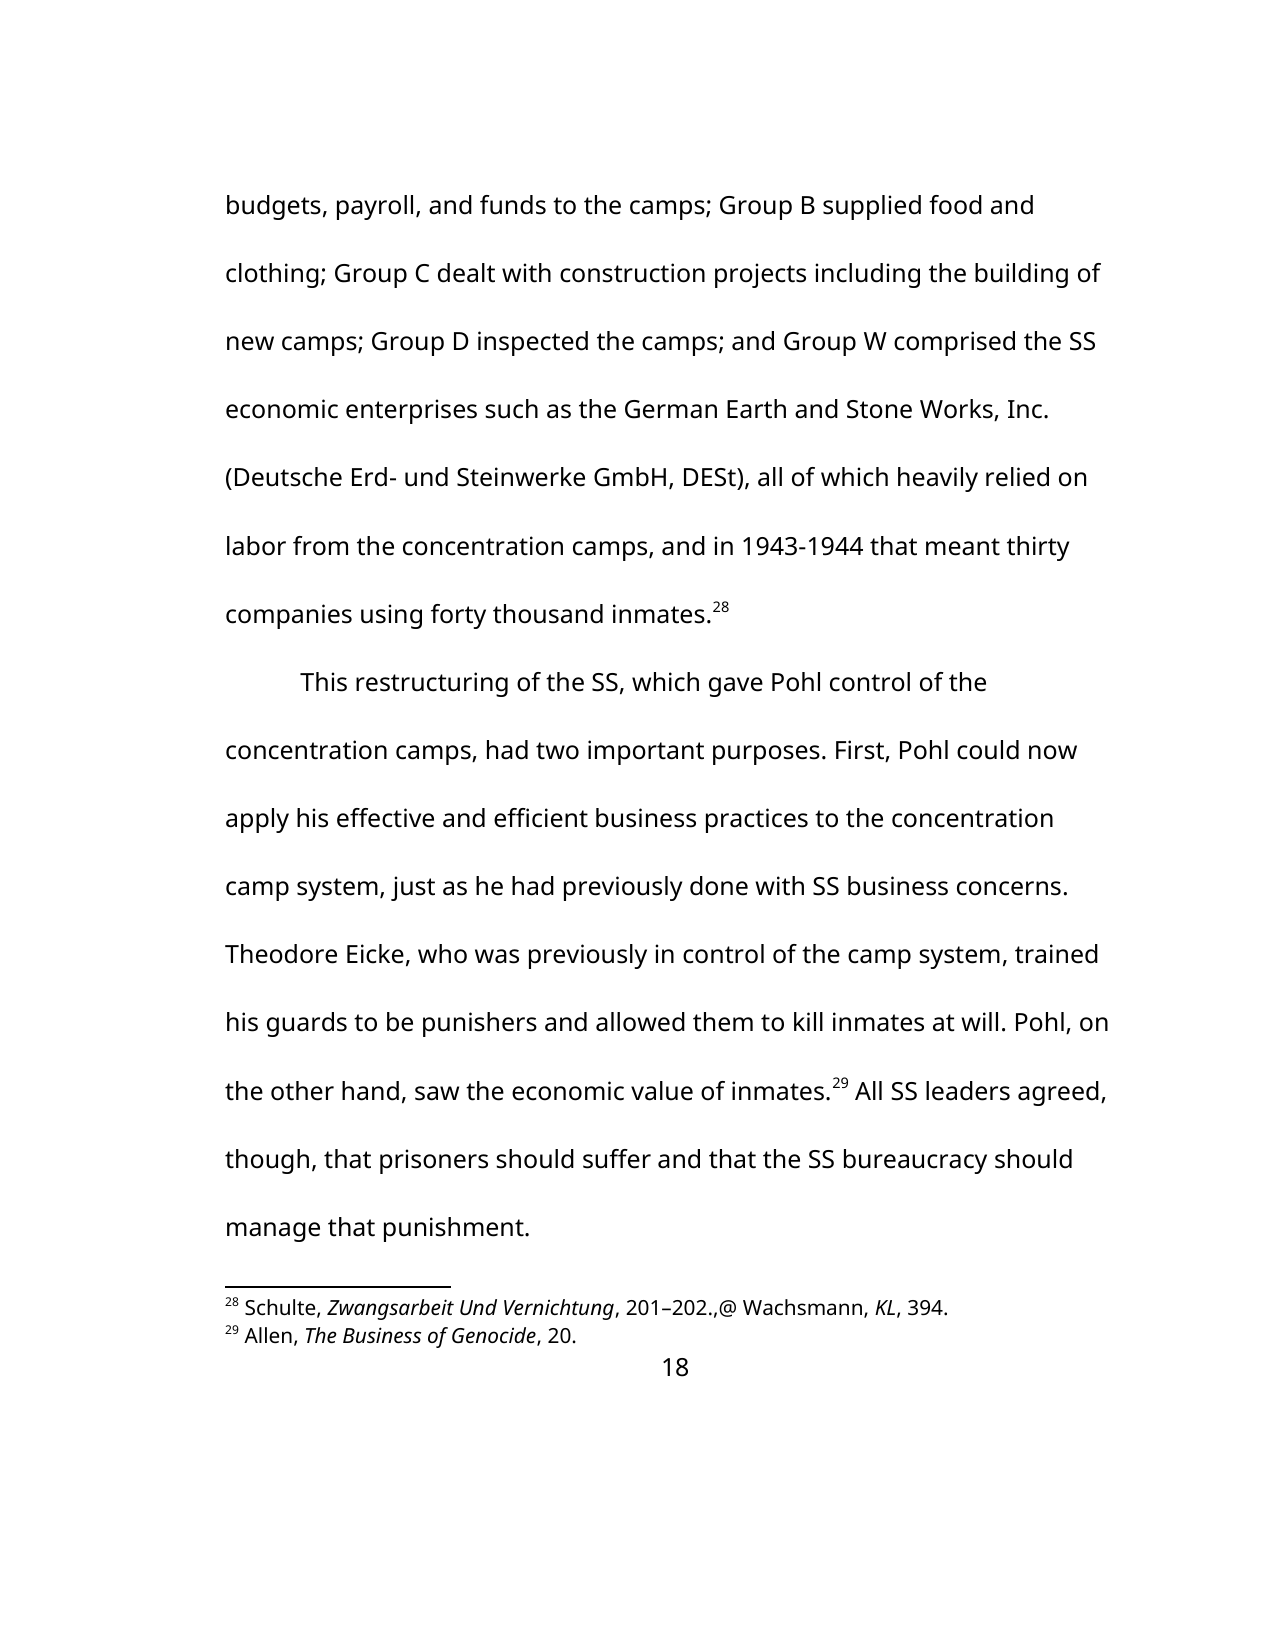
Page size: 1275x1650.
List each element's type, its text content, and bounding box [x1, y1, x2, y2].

text This restructuring of the SS, which gave Pohl control of the concentration camps, had two important purposes. First, Pohl could now apply his effective and efficient business practices to the concentration camp system, just as he had previously done with SS business concerns. Theodore Eicke, who was previously in control of the camp system, trained his guards to be punishers and allowed them to kill inmates at will. Pohl, on the other hand, saw the economic value of inmates. All SS leaders agreed, though, that prisoners should suffer and that the SS bureaucracy should manage that punishment. [225, 664, 1125, 1243]
text budgets, payroll, and funds to the camps; Group B supplied food and clothing; Group C dealt with construction projects including the building of new camps; Group D inspected the camps; and Group W comprised the SS economic enterprises such as the German Earth and Stone Works, Inc. (Deutsche Erd- und Steinwerke GmbH, DESt), all of which heavily relied on labor from the concentration camps, and in 1943-1944 that meant thirty companies using forty thousand inmates. [225, 187, 1125, 630]
text Allen, The Business of Genocide, 20. [225, 1322, 1125, 1350]
text Schulte, Zwangsarbeit Und Vernichtung, 201–202.,@ Wachsmann, KL, 394. [225, 1293, 1125, 1322]
